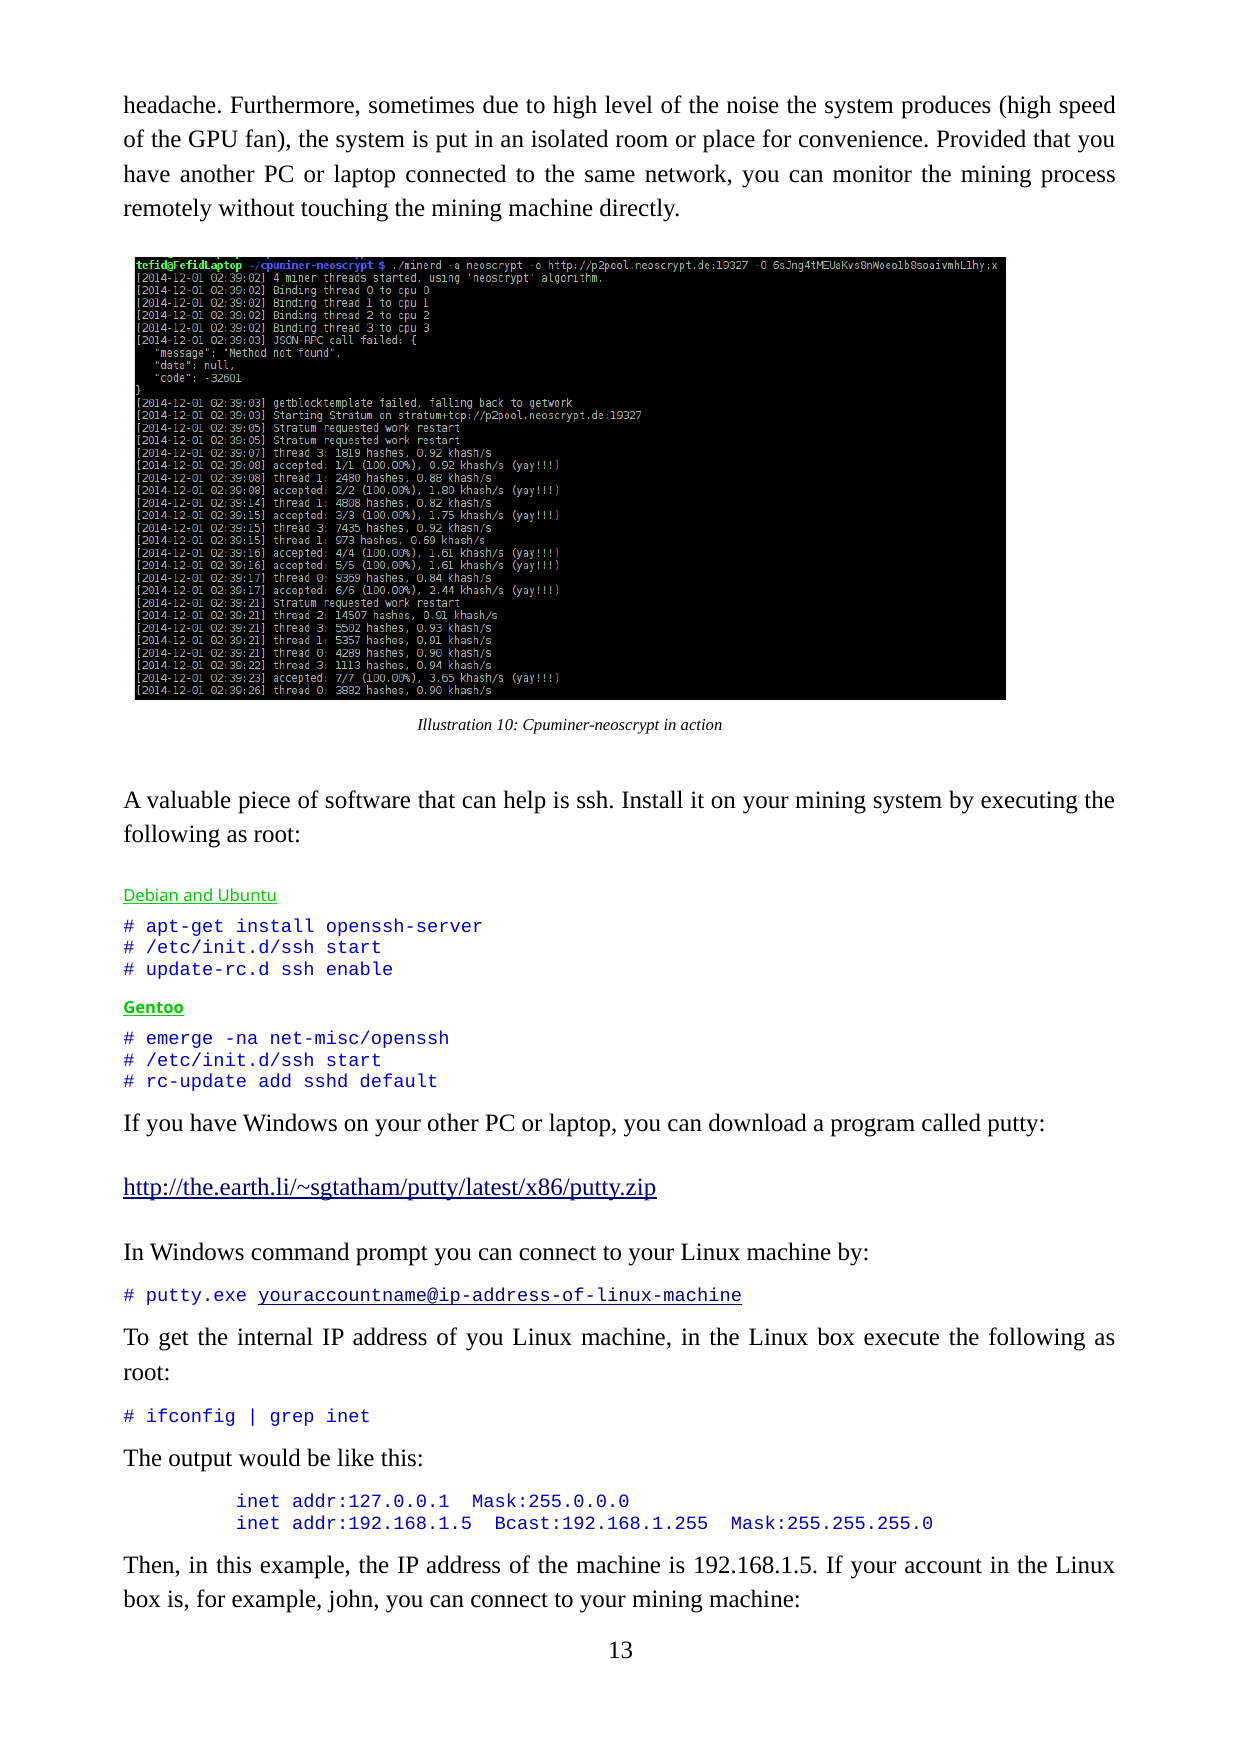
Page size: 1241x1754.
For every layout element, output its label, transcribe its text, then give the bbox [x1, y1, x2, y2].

text In Windows command prompt you can connect to your Linux machine by: [123, 1237, 1117, 1266]
text # emerge -na net-misc/openssh [123, 1029, 1117, 1050]
text # putty.exe youraccountname@ip-address-of-linux-machine [123, 1286, 1117, 1307]
picture [134, 257, 1006, 700]
text # /etc/init.d/ssh start [123, 938, 1117, 959]
text # apt-get install openssh-server [123, 917, 1117, 938]
text # /etc/init.d/ssh start [123, 1050, 1117, 1072]
text The output would be like this: [123, 1443, 1117, 1471]
text Gentoo [123, 996, 1117, 1018]
text If you have Windows on your other PC or laptop, you can download a program called putty: [123, 1108, 1117, 1137]
text http://the.earth.li/~sgtatham/putty/latest/x86/putty.zip [123, 1172, 1117, 1201]
text headache. Furthermore, sometimes due to high level of the noise the system produces (high speed of the GPU fan), the system is put in an isolated room or place for convenience. Provided that you have another PC or laptop connected to the same network, you can monitor the mining process remotely without touching the mining machine directly. [123, 90, 1117, 222]
text Illustration 10: Cpuminer-neoscrypt in action [135, 700, 1006, 734]
text inet addr:192.168.1.5 Bcast:192.168.1.255 Mask:255.255.255.0 [123, 1513, 1117, 1535]
text A valuable piece of software that can help is ssh. Install it on your mining system by executing the following as root: [123, 785, 1117, 848]
text # rc-update add sshd default [123, 1072, 1117, 1093]
text Then, in this example, the IP address of the machine is 192.168.1.5. If your account in the Linux box is, for example, john, you can connect to your mining machine: [123, 1550, 1117, 1613]
text inet addr:127.0.0.1 Mask:255.0.0.0 [123, 1492, 1117, 1513]
text # ifconfig | grep inet [123, 1406, 1117, 1428]
text # update-rc.d ssh enable [123, 959, 1117, 981]
text Debian and Ubuntu [123, 884, 1117, 907]
text To get the internal IP address of you Linux machine, in the Linux box execute the following as root: [123, 1322, 1117, 1386]
